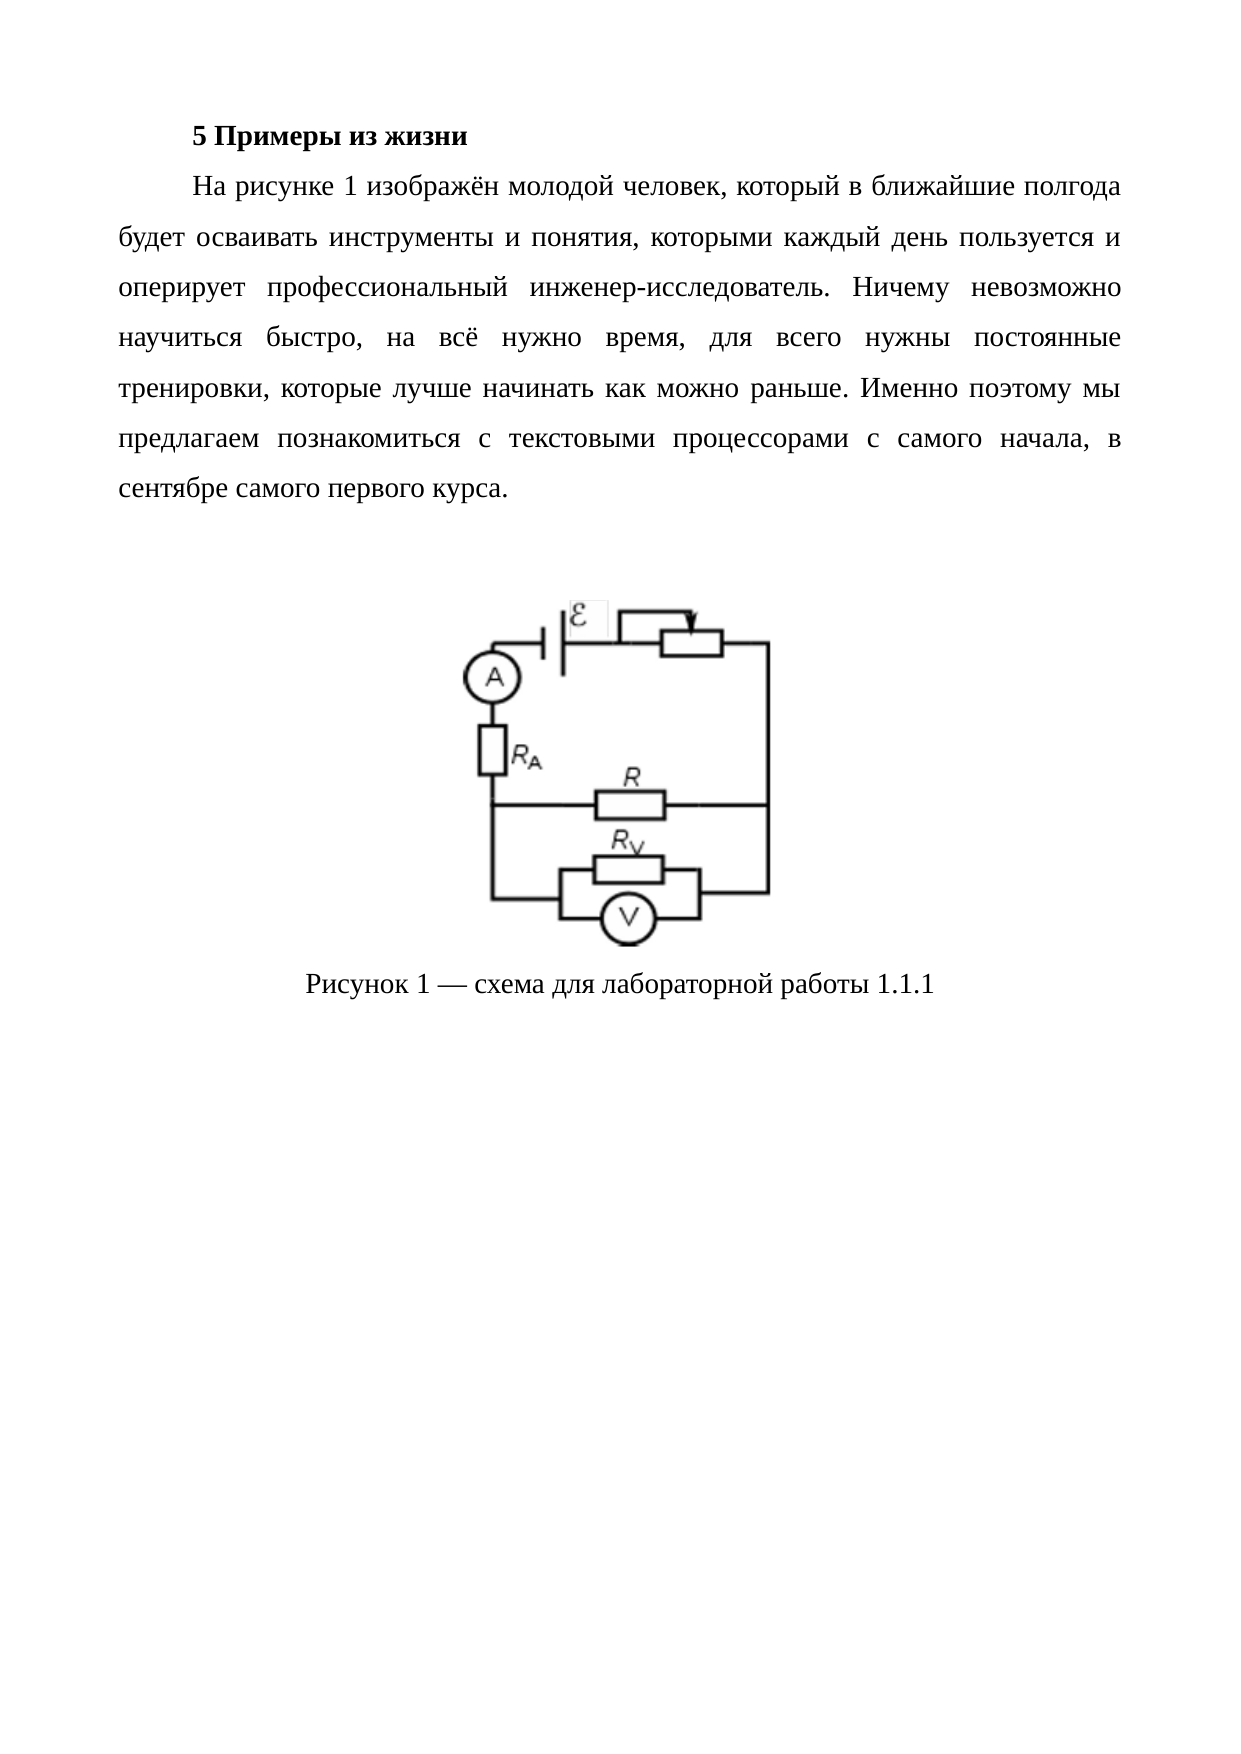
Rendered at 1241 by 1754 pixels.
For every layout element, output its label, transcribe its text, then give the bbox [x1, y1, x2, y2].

picture [443, 600, 797, 950]
text Рисунок 1 — схема для лабораторной работы 1.1.1 [118, 967, 1122, 1000]
text На рисунке 1 изображён молодой человек, который в ближайшие полгода будет осваивать инструменты и понятия, которыми каждый день пользуется и оперирует профессиональный инженер-исследователь. Ничему невозможно научиться быстро, на всё нужно время, для всего нужны постоянные тренировки, которые лучше начинать как можно раньше. Именно поэтому мы предлагаем познакомиться с текстовыми процессорами с самого начала, в сентябре самого первого курса. [118, 168, 1122, 504]
subtitle Примеры из жизни [118, 118, 1122, 152]
